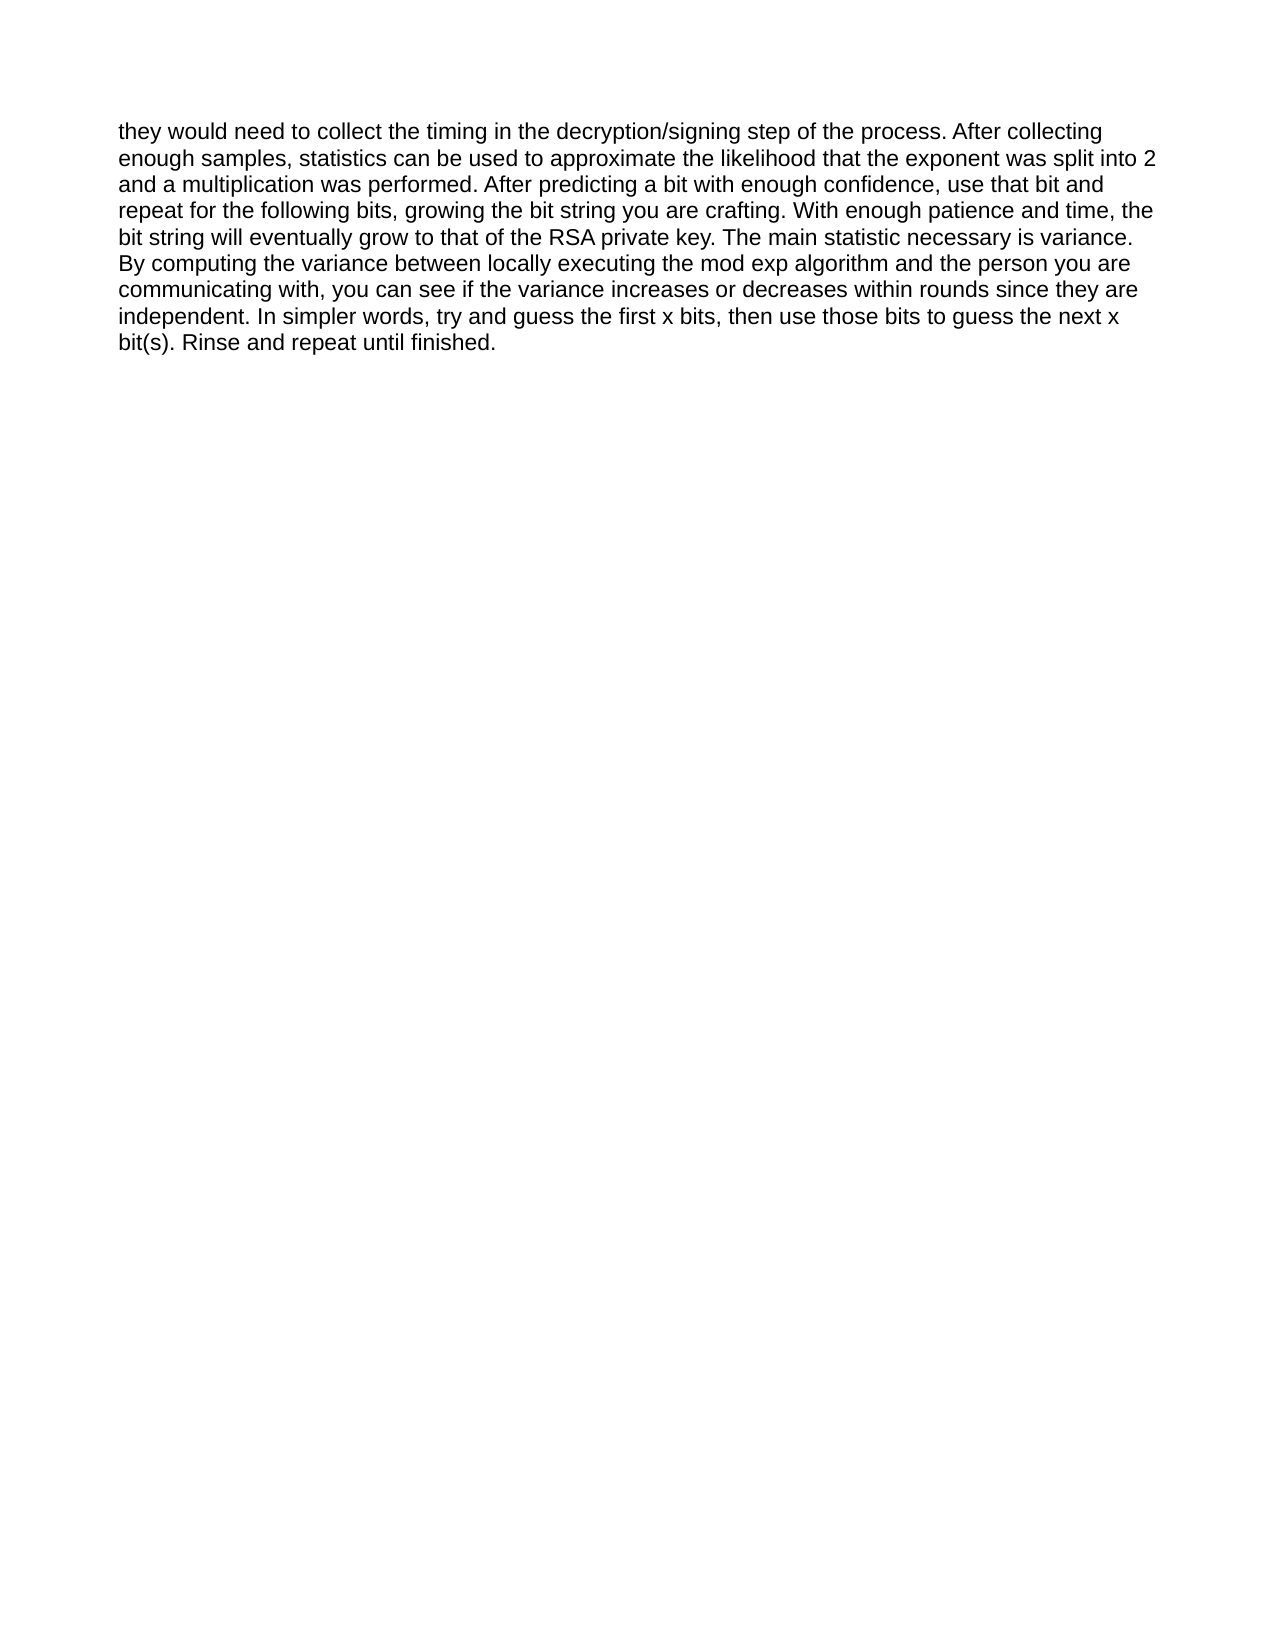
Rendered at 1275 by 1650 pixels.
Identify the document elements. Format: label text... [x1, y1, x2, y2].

text they would need to collect the timing in the decryption/signing step of the process. After collecting enough samples, statistics can be used to approximate the likelihood that the exponent was split into 2 and a multiplication was performed. After predicting a bit with enough confidence, use that bit and repeat for the following bits, growing the bit string you are crafting. With enough patience and time, the bit string will eventually grow to that of the RSA private key. The main statistic necessary is variance. By computing the variance between locally executing the mod exp algorithm and the person you are communicating with, you can see if the variance increases or decreases within rounds since they are independent. In simpler words, try and guess the first x bits, then use those bits to guess the next x bit(s). Rinse and repeat until finished. [118, 118, 1157, 355]
